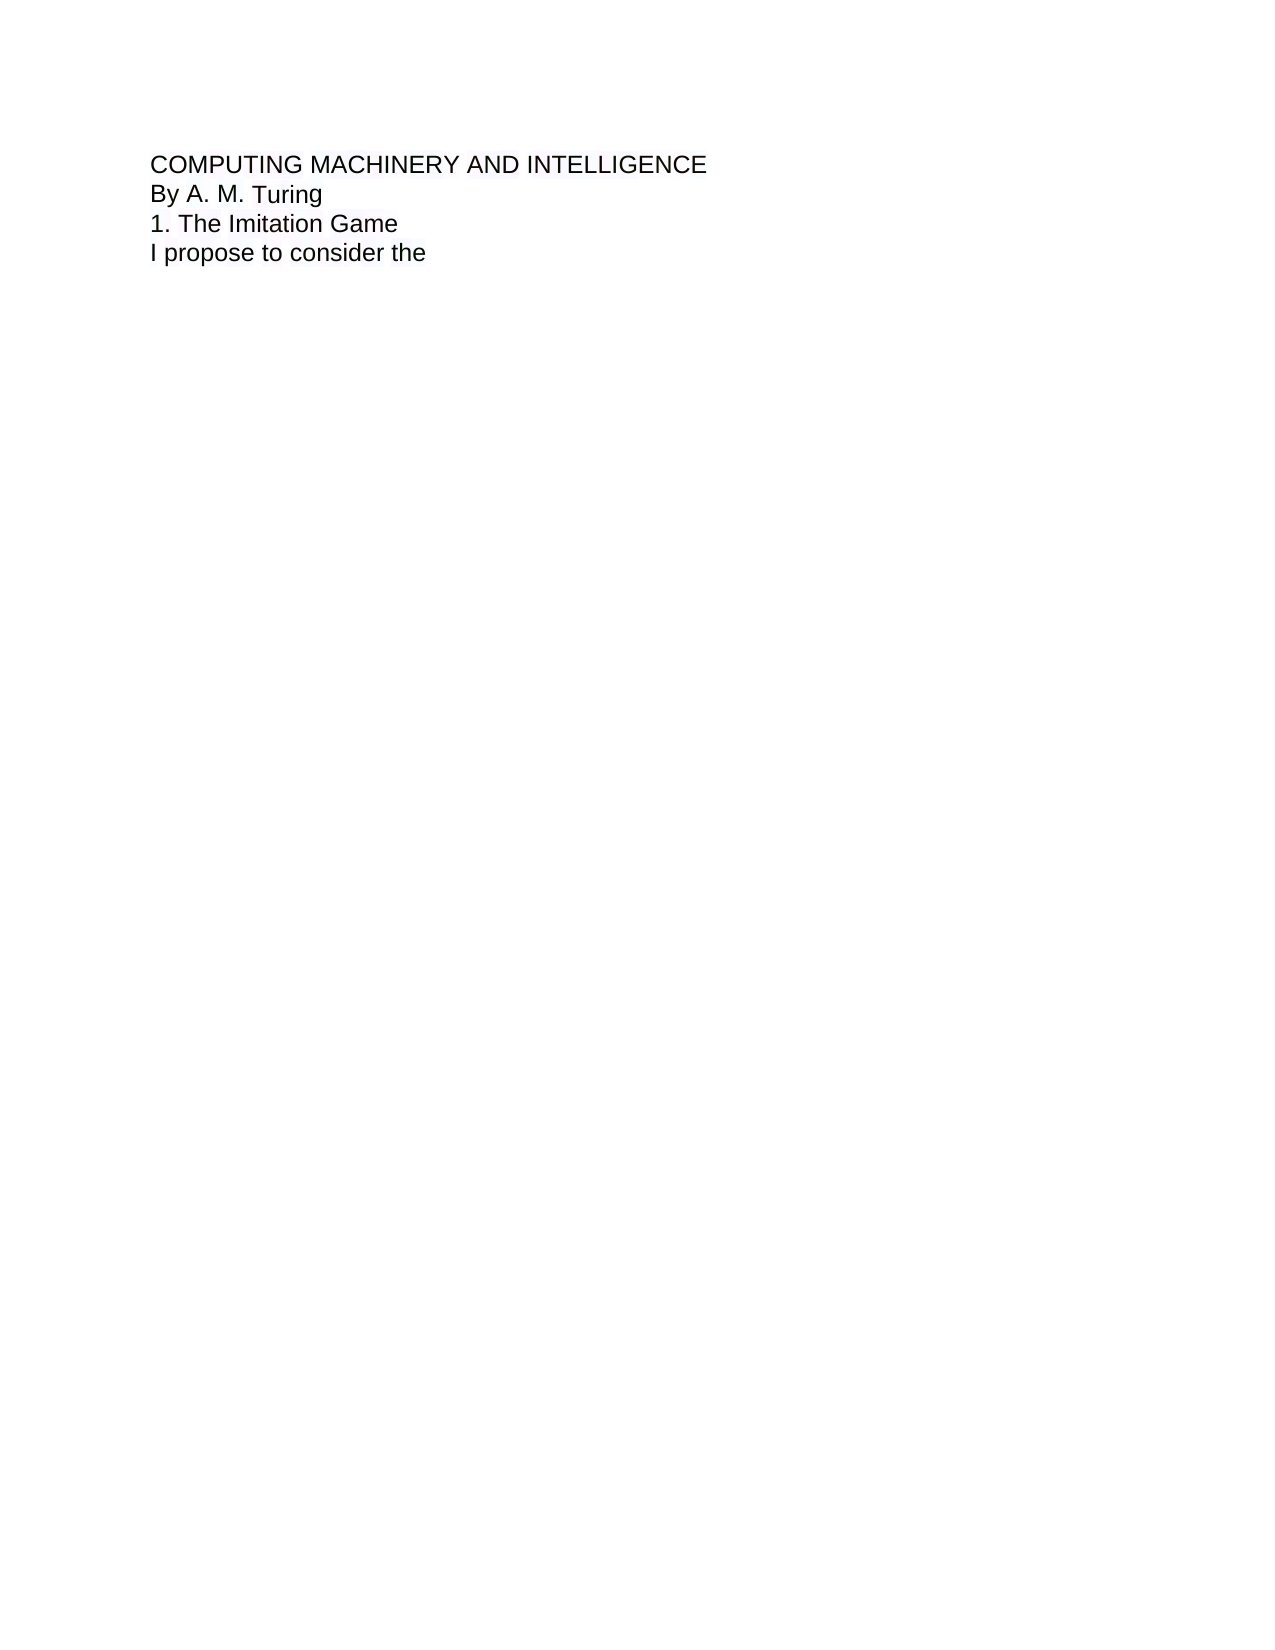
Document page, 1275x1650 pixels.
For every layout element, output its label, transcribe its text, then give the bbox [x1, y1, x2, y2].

text I propose to consider the [426, 238, 1125, 267]
text By A. M. Turing [244, 179, 309, 208]
text By A. M. Turing [323, 179, 1125, 208]
text 1. The Imitation Game [150, 208, 1125, 238]
text COMPUTING MACHINERY AND INTELLIGENCE [707, 150, 1125, 179]
text COMPUTING MACHINERY AND INTELLIGENCE [243, 150, 310, 179]
